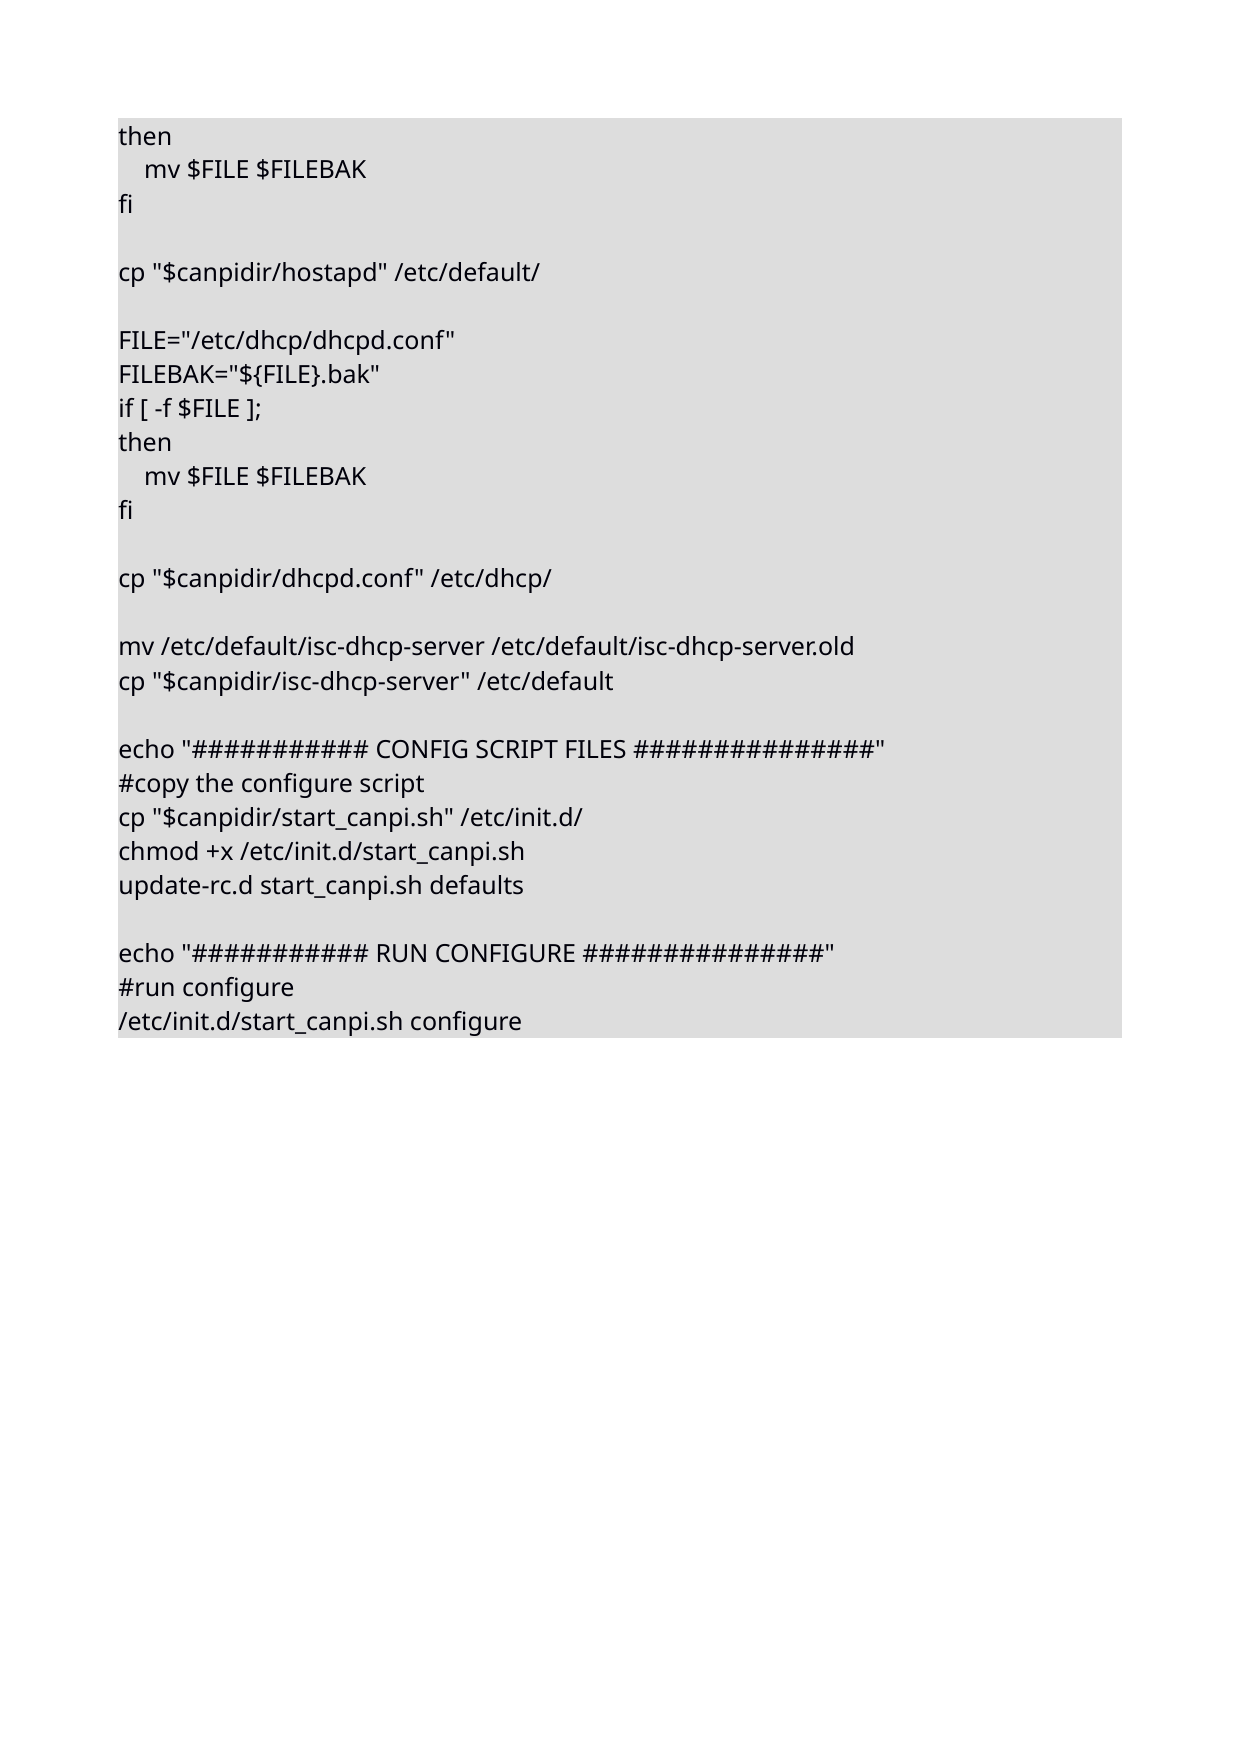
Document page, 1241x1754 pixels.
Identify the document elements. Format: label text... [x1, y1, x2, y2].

text mv /etc/default/isc-dhcp-server /etc/default/isc-dhcp-server.old [118, 629, 1122, 663]
text if [ -f $FILE ]; [118, 391, 1122, 425]
text echo "########### CONFIG SCRIPT FILES ###############" [118, 731, 1122, 765]
text mv $FILE $FILEBAK [118, 459, 1122, 493]
text chmod +x /etc/init.d/start_canpi.sh [118, 833, 1122, 867]
text #run configure [118, 970, 1122, 1004]
text update-rc.d start_canpi.sh defaults [118, 867, 1122, 902]
text cp "$canpidir/hostapd" /etc/default/ [118, 254, 1122, 288]
text mv $FILE $FILEBAK [118, 152, 1122, 186]
text FILE="/etc/dhcp/dhcpd.conf" [118, 322, 1122, 357]
text then [118, 425, 1122, 459]
text fi [118, 493, 1122, 527]
text then [118, 118, 1122, 152]
text fi [118, 186, 1122, 220]
text cp "$canpidir/isc-dhcp-server" /etc/default [118, 663, 1122, 697]
text FILEBAK="${FILE}.bak" [118, 357, 1122, 391]
text echo "########### RUN CONFIGURE ###############" [118, 936, 1122, 970]
text cp "$canpidir/start_canpi.sh" /etc/init.d/ [118, 799, 1122, 833]
text cp "$canpidir/dhcpd.conf" /etc/dhcp/ [118, 561, 1122, 595]
text #copy the configure script [118, 765, 1122, 799]
text /etc/init.d/start_canpi.sh configure [118, 1004, 1122, 1038]
